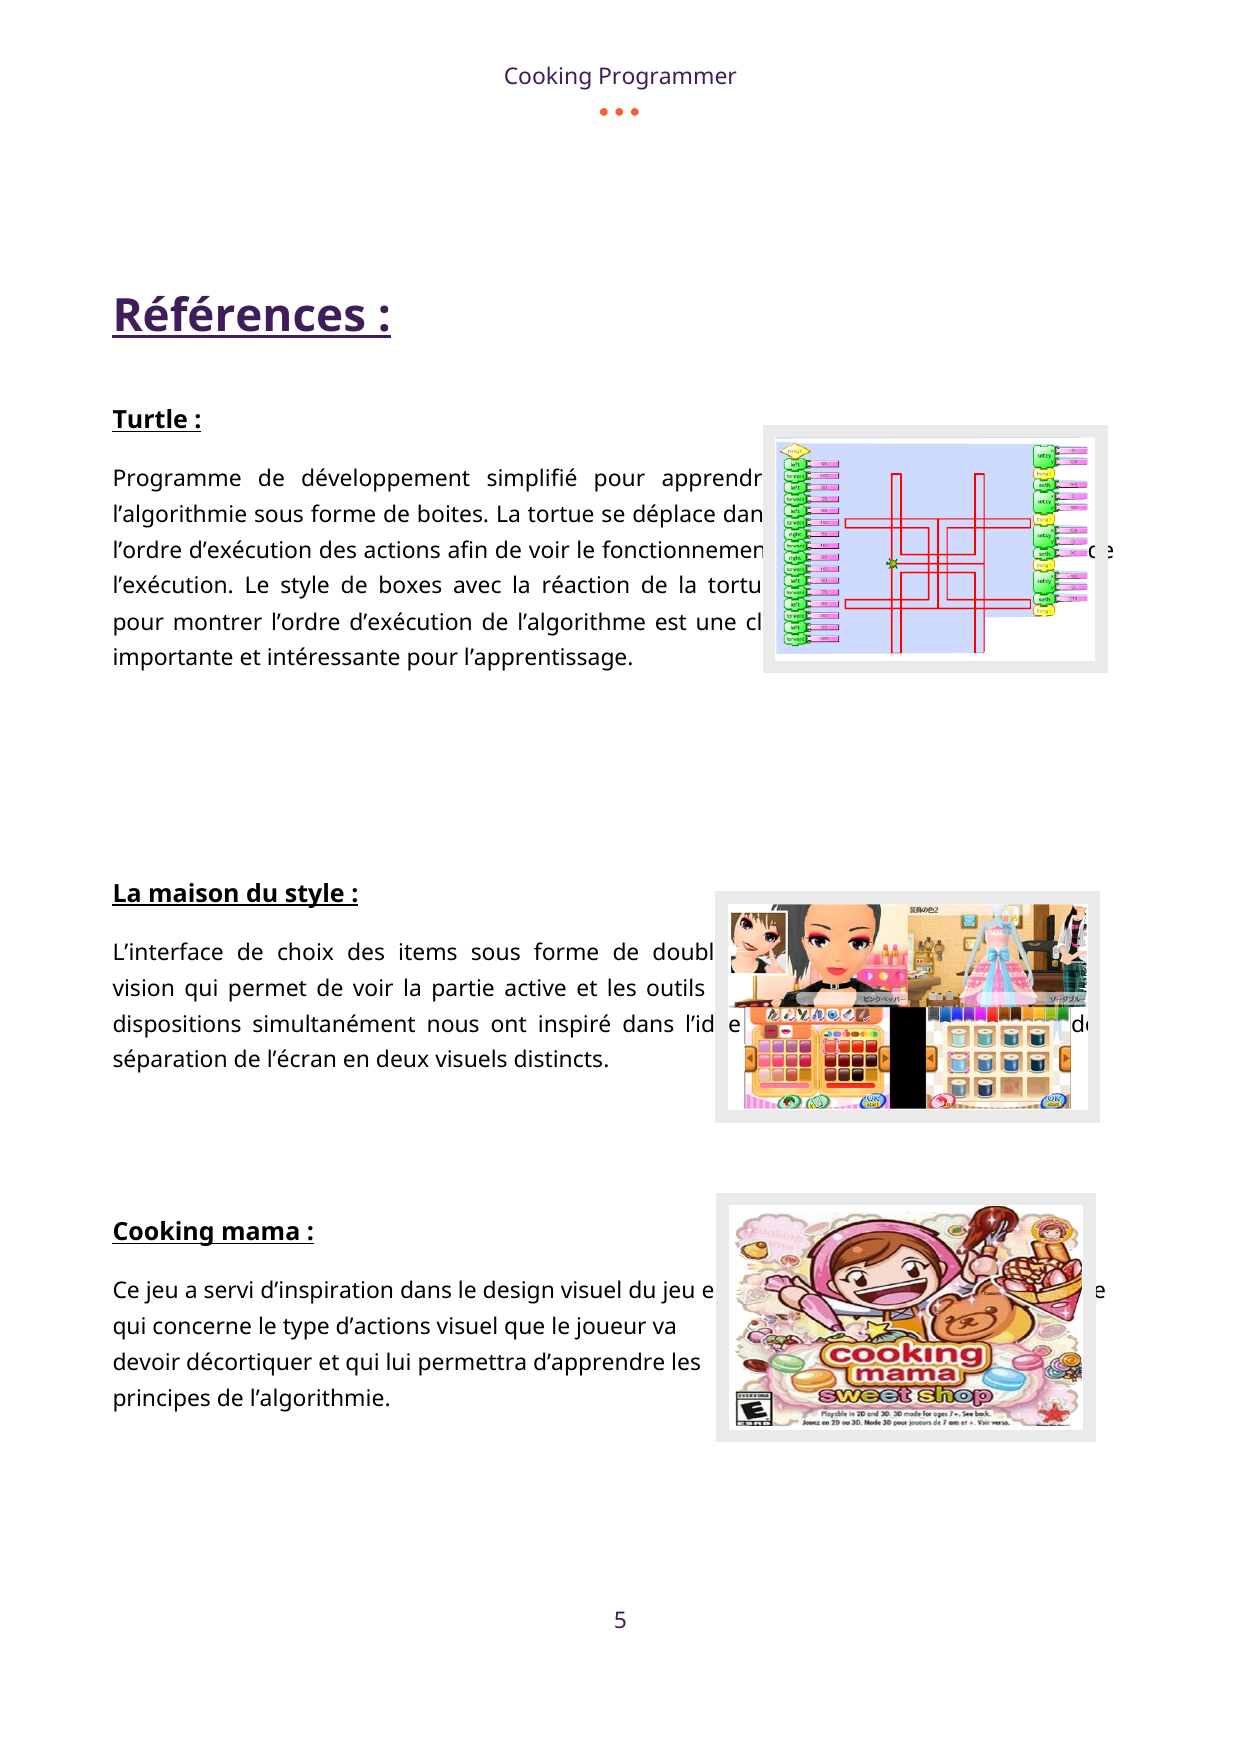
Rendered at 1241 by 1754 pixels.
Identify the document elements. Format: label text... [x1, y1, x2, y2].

text Cooking mama : [112, 1214, 716, 1248]
text La maison du style : [112, 876, 1128, 910]
subtitle Références : [112, 282, 1128, 345]
text Programme de développement simplifié pour apprendre l’algorithmie sous forme de boites. La tortue se déplace dans l’ordre d’exécution des actions afin de voir le fonctionnement de l’exécution. Le style de boxes avec la réaction de la tortue pour montrer l’ordre d’exécution de l’algorithme est une clé importante et intéressante pour l’apprentissage. [775, 462, 1095, 661]
text Ce jeu a servi d’inspiration dans le design visuel du jeu en ce qui concerne le type d’actions visuel que le joueur va devoir décortiquer et qui lui permettra d’apprendre les principes de l’algorithmie. [112, 1274, 716, 1413]
text Turtle : [112, 402, 1128, 436]
text Ce jeu a servi d’inspiration dans le design visuel du jeu en ce qui concerne le type d’actions visuel que le joueur va devoir décortiquer et qui lui permettra d’apprendre les principes de l’algorithmie. [729, 1274, 762, 1413]
text Programme de développement simplifié pour apprendre l’algorithmie sous forme de boites. La tortue se déplace dans l’ordre d’exécution des actions afin de voir le fonctionnement de l’exécution. Le style de boxes avec la réaction de la tortue pour montrer l’ordre d’exécution de l’algorithme est une clé importante et intéressante pour l’apprentissage. [112, 462, 763, 673]
text L’interface de choix des items sous forme de double vision qui permet de voir la partie active et les outils a dispositions simultanément nous ont inspiré dans l’idée de séparation de l’écran en deux visuels distincts. [112, 936, 715, 1075]
text [1055, 1214, 1083, 1248]
text [1096, 1214, 1128, 1248]
text Ce jeu a servi d’inspiration dans le design visuel du jeu en ce qui concerne le type d’actions visuel que le joueur va devoir décortiquer et qui lui permettra d’apprendre les principes de l’algorithmie. [1096, 1274, 1128, 1413]
text [729, 1214, 758, 1248]
